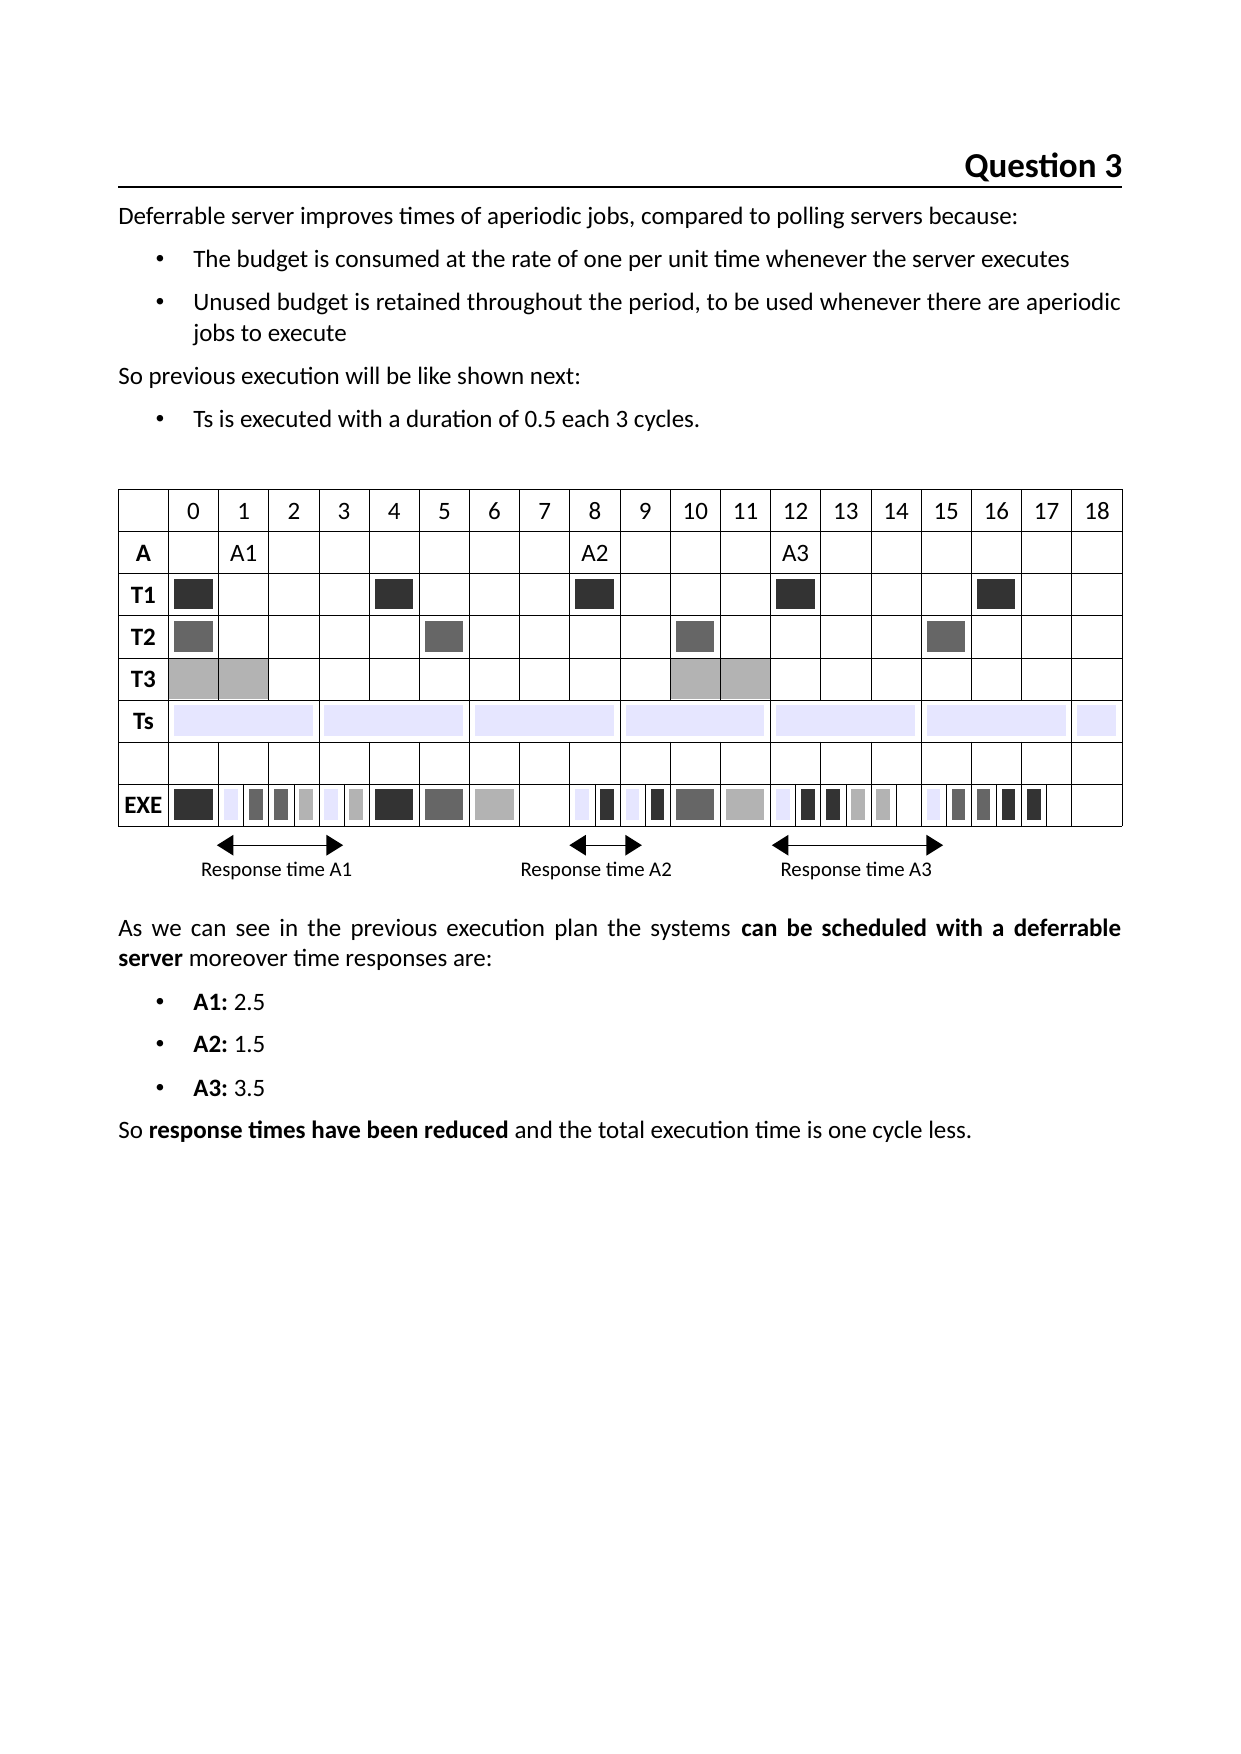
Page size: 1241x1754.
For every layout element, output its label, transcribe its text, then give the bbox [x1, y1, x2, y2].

table_cell [771, 785, 795, 826]
table_cell [771, 743, 820, 784]
table_cell [621, 532, 670, 573]
table_cell [821, 574, 871, 615]
table_cell [420, 574, 469, 615]
table_cell [520, 616, 569, 657]
table_header [119, 490, 168, 531]
table_cell [972, 659, 1021, 699]
table_header 4 [370, 490, 419, 531]
table_cell [119, 743, 168, 784]
table_header 12 [771, 490, 820, 531]
table_cell [671, 659, 720, 699]
text So previous execution will be like shown next: [118, 360, 1122, 391]
table_cell T1 [119, 574, 168, 615]
table_cell [570, 616, 620, 657]
table_cell [771, 659, 820, 699]
table_header 16 [972, 490, 1021, 531]
table_cell [269, 659, 319, 699]
table_cell [872, 743, 921, 784]
table_header 7 [520, 490, 569, 531]
subtitle Question 3 [118, 143, 1122, 186]
table_cell [796, 785, 820, 826]
table_cell [1022, 574, 1071, 615]
table_cell [370, 659, 419, 699]
table_cell [169, 574, 218, 615]
table_cell [596, 785, 620, 826]
table_cell [771, 574, 820, 615]
table_cell [1022, 785, 1046, 826]
table_cell [520, 743, 569, 784]
list Ts is executed with a duration of 0.5 each 3 cycles. [156, 403, 1122, 433]
table_cell [821, 616, 871, 657]
table_cell [470, 532, 519, 573]
table_cell [872, 574, 921, 615]
table_cell [1022, 532, 1071, 573]
table_cell [570, 785, 595, 826]
table_cell [320, 532, 369, 573]
table_cell [897, 785, 921, 826]
table_cell [370, 616, 419, 657]
table_header 13 [821, 490, 871, 531]
table_cell [1072, 659, 1122, 699]
table_cell [922, 701, 1071, 742]
table_cell [972, 616, 1021, 657]
table_cell [922, 659, 971, 699]
table_cell [671, 743, 720, 784]
table_cell [721, 532, 770, 573]
table_cell [671, 616, 720, 657]
table_cell [922, 785, 946, 826]
table_cell [470, 743, 519, 784]
table_cell [169, 532, 218, 573]
table_cell [671, 532, 720, 573]
table_cell [370, 743, 419, 784]
table_cell [420, 785, 469, 826]
table_cell [520, 659, 569, 699]
table_cell A2 [570, 532, 620, 573]
table_cell [219, 743, 268, 784]
table_cell [269, 532, 319, 573]
table_cell [169, 659, 218, 699]
table_cell [295, 785, 319, 826]
table_cell [219, 659, 268, 699]
table_cell [972, 532, 1021, 573]
table_cell [570, 743, 620, 784]
table_cell [621, 616, 670, 657]
table_cell [821, 785, 846, 826]
list Unused budget is retained throughout the period, to be used whenever there are aperiodic jobs to execute [156, 286, 1122, 347]
table_cell [922, 574, 971, 615]
table_cell A [119, 532, 168, 573]
table_cell [1047, 785, 1071, 826]
table_cell [972, 785, 996, 826]
table_cell [169, 701, 319, 742]
table_cell [872, 785, 896, 826]
table_cell [570, 574, 620, 615]
table_cell [721, 574, 770, 615]
table_cell [320, 616, 369, 657]
table_cell [1072, 574, 1122, 615]
table_cell [420, 616, 469, 657]
table_cell [721, 785, 770, 826]
table_cell [420, 743, 469, 784]
table_cell [671, 574, 720, 615]
table_cell [771, 616, 820, 657]
table_cell [370, 532, 419, 573]
table_cell [320, 701, 469, 742]
table_cell [621, 743, 670, 784]
table_header 9 [621, 490, 670, 531]
table_cell [420, 532, 469, 573]
text As we can see in the previous execution plan the systems can be scheduled with a deferrable server moreover time responses are: [118, 912, 1122, 973]
table_cell [420, 659, 469, 699]
table_cell [1072, 616, 1122, 657]
list A2: 1.5 [156, 1029, 1122, 1059]
table_cell T2 [119, 616, 168, 657]
table_cell [621, 785, 645, 826]
table_cell [470, 574, 519, 615]
table_cell [922, 616, 971, 657]
text So response times have been reduced and the total execution time is one cycle less. [118, 1115, 1122, 1145]
table_cell [922, 743, 971, 784]
table_header 14 [872, 490, 921, 531]
table_header 10 [671, 490, 720, 531]
table_cell [972, 743, 1021, 784]
table_cell [320, 659, 369, 699]
table_cell [771, 701, 921, 742]
table_cell EXE [119, 785, 168, 826]
table_cell [320, 743, 369, 784]
table_cell [370, 785, 419, 826]
table_cell [470, 616, 519, 657]
table_cell [1072, 785, 1122, 826]
table_cell [821, 532, 871, 573]
table_cell [370, 574, 419, 615]
table_header 18 [1072, 490, 1122, 531]
table_cell T3 [119, 659, 168, 699]
table_cell [520, 785, 569, 826]
table_header 17 [1022, 490, 1071, 531]
table_header 6 [470, 490, 519, 531]
list A3: 3.5 [156, 1072, 1122, 1102]
table_cell [520, 532, 569, 573]
table_cell [320, 785, 344, 826]
table_header 2 [269, 490, 319, 531]
table_cell [721, 659, 770, 699]
table_cell [169, 616, 218, 657]
table_cell [269, 785, 294, 826]
table_cell [947, 785, 971, 826]
table_cell [169, 743, 218, 784]
table_cell [671, 785, 720, 826]
table_header 11 [721, 490, 770, 531]
table_cell [997, 785, 1021, 826]
table_cell [219, 616, 268, 657]
table_cell [821, 659, 871, 699]
table_cell A3 [771, 532, 820, 573]
table_cell [1072, 743, 1122, 784]
table_header 3 [320, 490, 369, 531]
table_cell [269, 574, 319, 615]
table_cell A1 [219, 532, 268, 573]
table_header 0 [169, 490, 218, 531]
table_header 5 [420, 490, 469, 531]
table_cell [169, 785, 218, 826]
table_cell [320, 574, 369, 615]
table_cell [621, 659, 670, 699]
table_cell Ts [119, 701, 168, 742]
table_cell [922, 532, 971, 573]
table_cell [1022, 616, 1071, 657]
table_cell [1072, 701, 1122, 742]
table_cell [244, 785, 268, 826]
table_cell [972, 574, 1021, 615]
table_header 8 [570, 490, 620, 531]
table_cell [1022, 743, 1071, 784]
table_cell [470, 701, 620, 742]
table_cell [219, 785, 243, 826]
table_header 15 [922, 490, 971, 531]
table_cell [269, 743, 319, 784]
table_cell [646, 785, 670, 826]
table_cell [570, 659, 620, 699]
list The budget is consumed at the rate of one per unit time whenever the server executes [156, 243, 1122, 274]
table_cell [345, 785, 369, 826]
table_cell [219, 574, 268, 615]
table_cell [520, 574, 569, 615]
text Deferrable server improves times of aperiodic jobs, compared to polling servers because: [118, 200, 1122, 231]
table_cell [470, 659, 519, 699]
table_header 1 [219, 490, 268, 531]
table_cell [721, 616, 770, 657]
table_cell [821, 743, 871, 784]
table_cell [1022, 659, 1071, 699]
table_cell [1072, 532, 1122, 573]
table_cell [269, 616, 319, 657]
table_cell [721, 743, 770, 784]
table_cell [872, 659, 921, 699]
table_cell [621, 701, 770, 742]
list A1: 2.5 [156, 986, 1122, 1016]
table_cell [470, 785, 519, 826]
table_cell [872, 616, 921, 657]
table_cell [847, 785, 871, 826]
table_cell [872, 532, 921, 573]
table_cell [621, 574, 670, 615]
